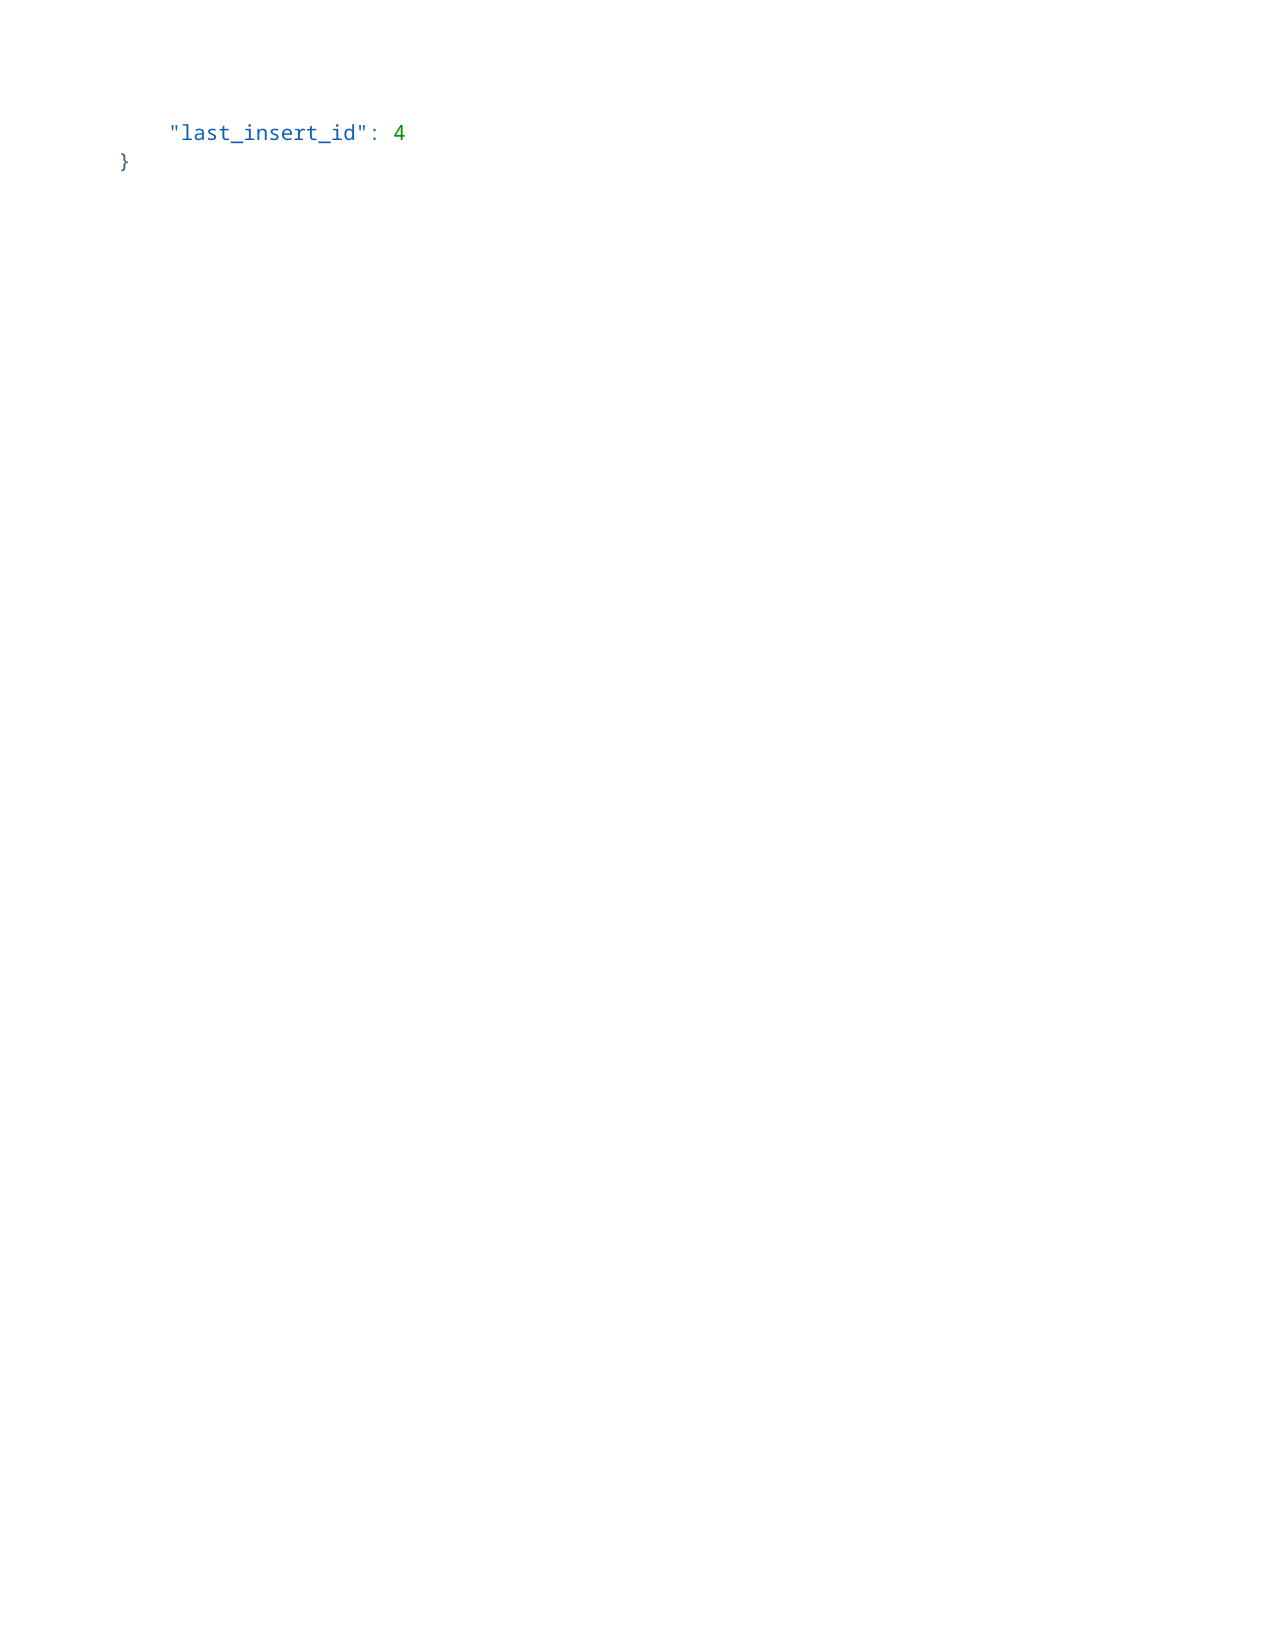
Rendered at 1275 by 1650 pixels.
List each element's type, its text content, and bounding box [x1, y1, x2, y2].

text } [118, 147, 1157, 175]
text "last_insert_id": 4 [118, 118, 1157, 147]
